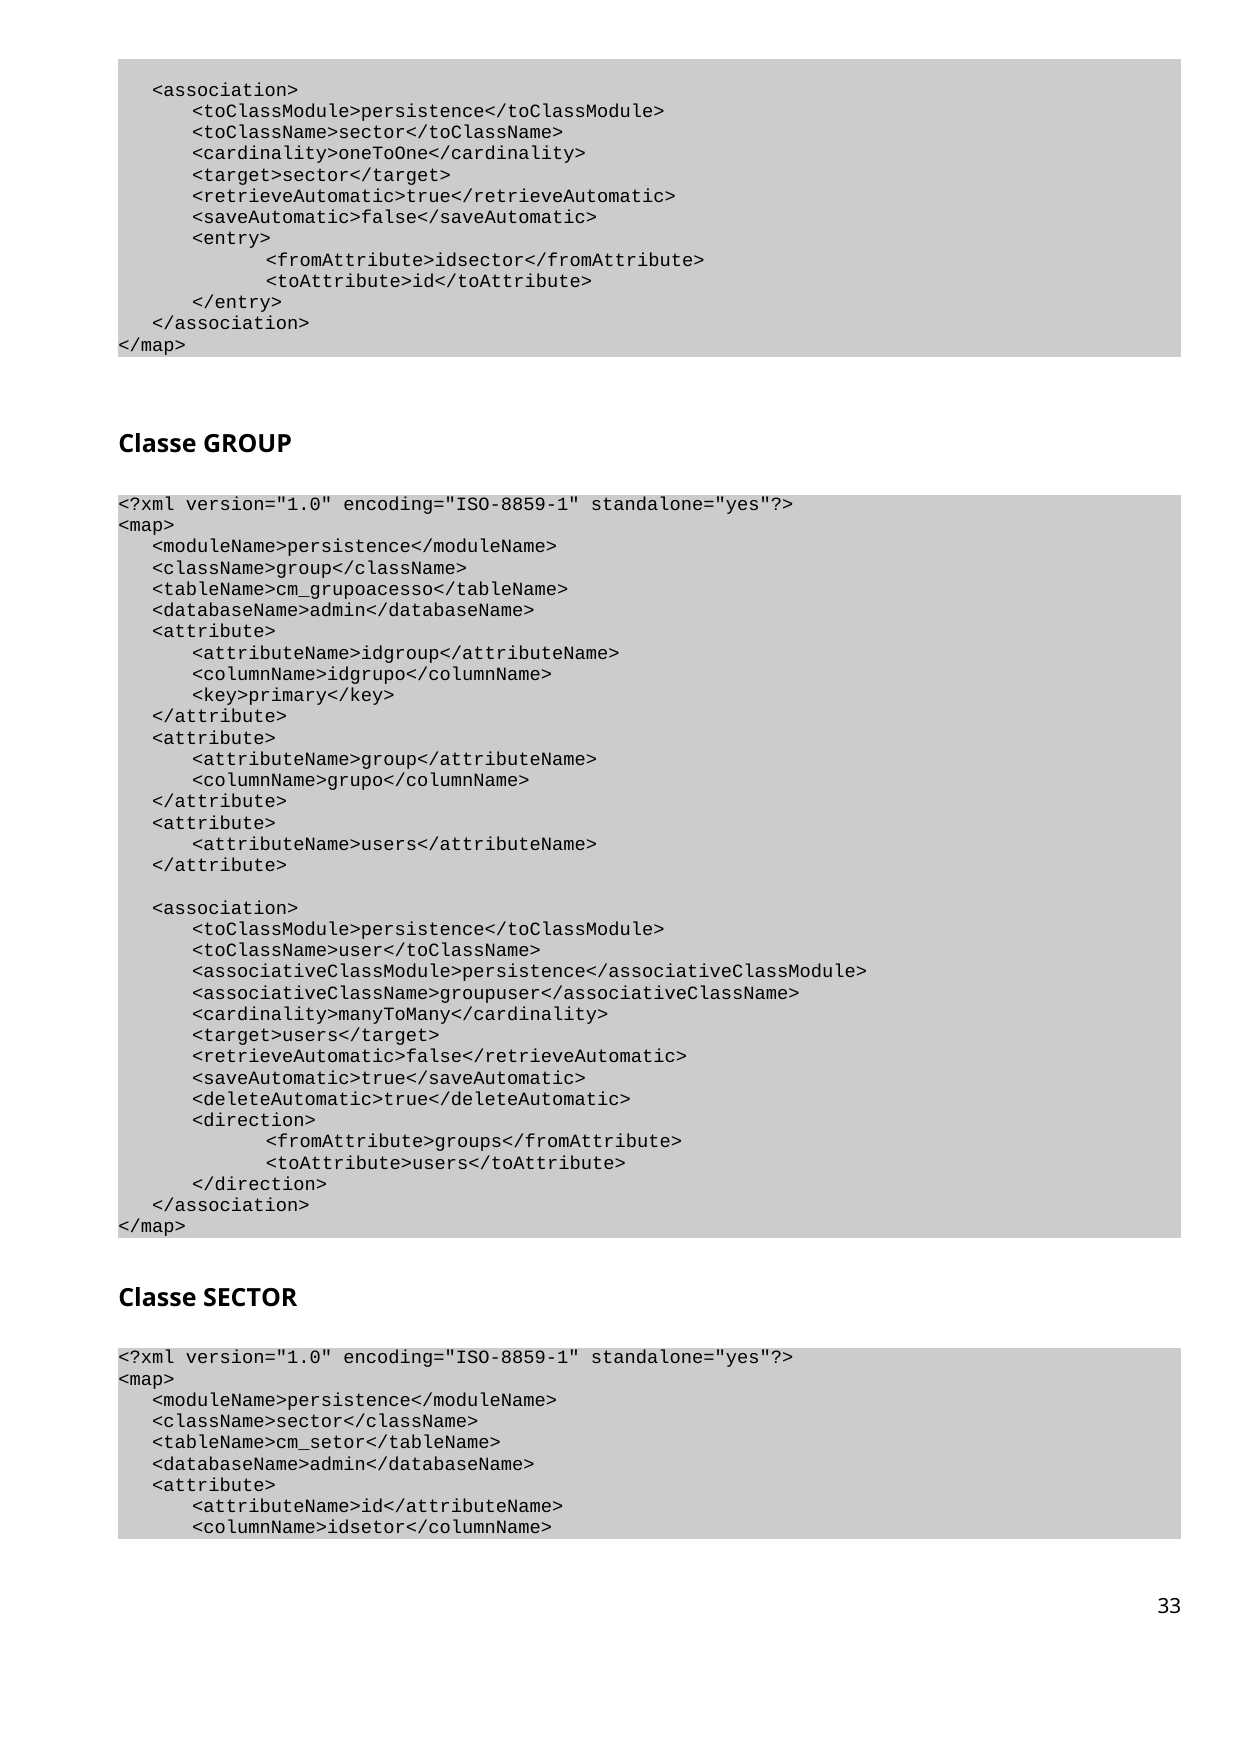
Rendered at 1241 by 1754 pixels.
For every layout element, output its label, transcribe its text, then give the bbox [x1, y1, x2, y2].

text <attribute> [118, 728, 1181, 750]
text <databaseName>admin</databaseName> [118, 1454, 1181, 1476]
text <databaseName>admin</databaseName> [118, 601, 1181, 622]
text <retrieveAutomatic>true</retrieveAutomatic> [118, 187, 1181, 208]
text <direction> [118, 1111, 1181, 1132]
text <deleteAutomatic>true</deleteAutomatic> [118, 1090, 1181, 1111]
text <fromAttribute>groups</fromAttribute> [118, 1132, 1181, 1153]
text <saveAutomatic>false</saveAutomatic> [118, 208, 1181, 229]
text <attribute> [118, 622, 1181, 643]
text <columnName>grupo</columnName> [118, 771, 1181, 792]
text <tableName>cm_setor</tableName> [118, 1433, 1181, 1454]
text </attribute> [118, 856, 1181, 877]
text <fromAttribute>idsector</fromAttribute> [118, 250, 1181, 272]
text <cardinality>manyToMany</cardinality> [118, 1005, 1181, 1026]
text <toClassName>user</toClassName> [118, 941, 1181, 962]
text <toClassModule>persistence</toClassModule> [118, 920, 1181, 941]
text <attributeName>id</attributeName> [118, 1497, 1181, 1518]
text <columnName>idsetor</columnName> [118, 1518, 1181, 1539]
text <toClassName>sector</toClassName> [118, 123, 1181, 144]
text <cardinality>oneToOne</cardinality> [118, 144, 1181, 165]
text </map> [118, 1217, 1181, 1238]
text <attributeName>idgroup</attributeName> [118, 643, 1181, 665]
text <target>users</target> [118, 1026, 1181, 1047]
text <key>primary</key> [118, 686, 1181, 707]
text <attribute> [118, 813, 1181, 835]
text <associativeClassName>groupuser</associativeClassName> [118, 983, 1181, 1005]
text <retrieveAutomatic>false</retrieveAutomatic> [118, 1047, 1181, 1068]
text <saveAutomatic>true</saveAutomatic> [118, 1068, 1181, 1090]
text <toClassModule>persistence</toClassModule> [118, 102, 1181, 123]
text <entry> [118, 229, 1181, 250]
text <association> [118, 898, 1181, 920]
text <target>sector</target> [118, 165, 1181, 187]
text <?xml version="1.0" encoding="ISO-8859-1" standalone="yes"?> [118, 495, 1181, 516]
text <map> [118, 1369, 1181, 1391]
text <toAttribute>users</toAttribute> [118, 1153, 1181, 1175]
text <?xml version="1.0" encoding="ISO-8859-1" standalone="yes"?> [118, 1348, 1181, 1369]
text <moduleName>persistence</moduleName> [118, 1391, 1181, 1412]
text <columnName>idgrupo</columnName> [118, 665, 1181, 686]
text <attributeName>group</attributeName> [118, 750, 1181, 771]
text </association> [118, 1196, 1181, 1217]
text </attribute> [118, 707, 1181, 728]
text <association> [118, 80, 1181, 102]
text </attribute> [118, 792, 1181, 813]
text <moduleName>persistence</moduleName> [118, 537, 1181, 558]
text <attributeName>users</attributeName> [118, 835, 1181, 856]
text </entry> [118, 293, 1181, 314]
text </map> [118, 335, 1181, 357]
text <associativeClassModule>persistence</associativeClassModule> [118, 962, 1181, 983]
text <toAttribute>id</toAttribute> [118, 272, 1181, 293]
subtitle Classe SECTOR [118, 1279, 1181, 1313]
text <className>group</className> [118, 558, 1181, 580]
text <tableName>cm_grupoacesso</tableName> [118, 580, 1181, 601]
text <map> [118, 516, 1181, 537]
text <attribute> [118, 1476, 1181, 1497]
text </direction> [118, 1175, 1181, 1196]
text </association> [118, 314, 1181, 335]
subtitle Classe GROUP [118, 426, 1181, 460]
text <className>sector</className> [118, 1412, 1181, 1433]
